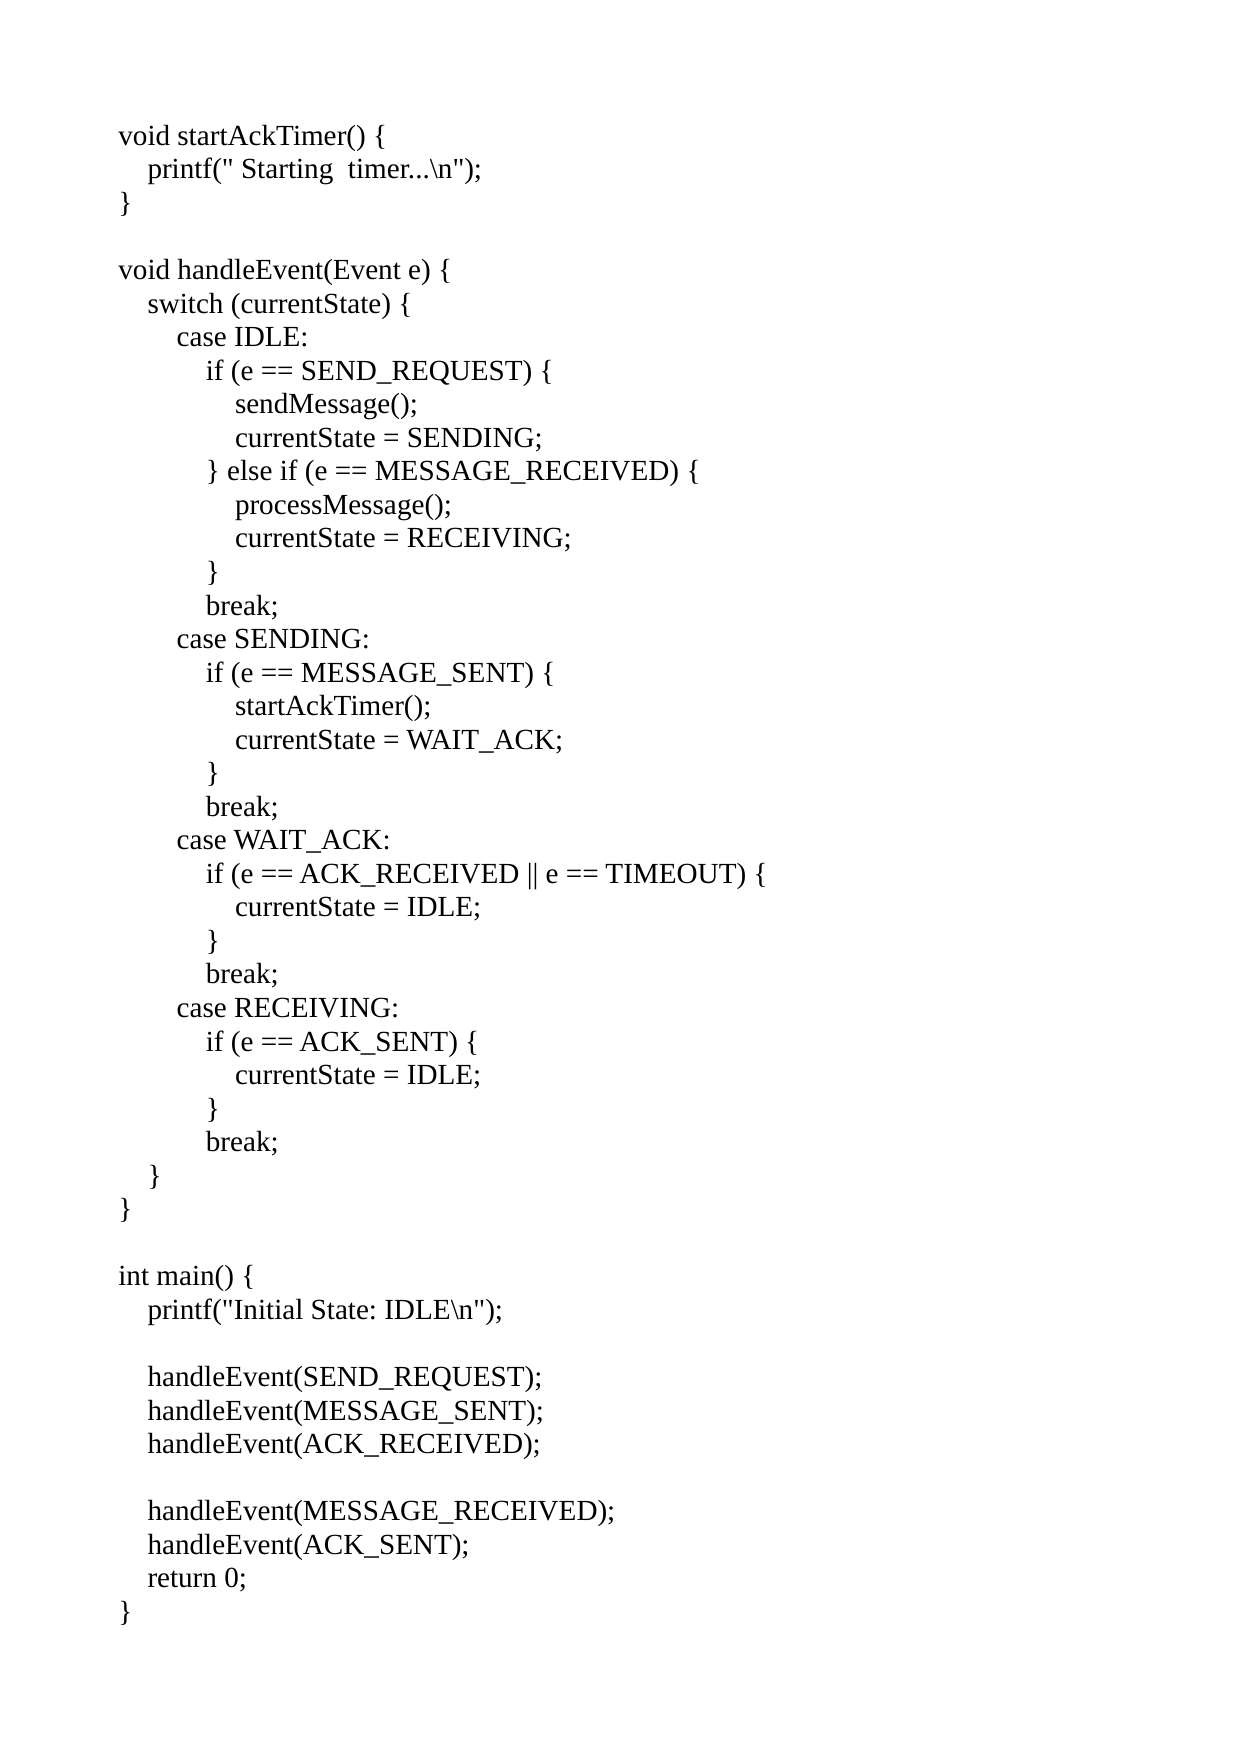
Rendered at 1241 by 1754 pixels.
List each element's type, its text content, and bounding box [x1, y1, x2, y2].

text handleEvent(ACK_RECEIVED); [118, 1426, 1122, 1460]
text } [118, 1158, 1122, 1191]
text return 0; [118, 1560, 1122, 1594]
text currentState = IDLE; [118, 1057, 1122, 1091]
text } [118, 554, 1122, 588]
text void startAckTimer() { [118, 118, 1122, 152]
text } [118, 923, 1122, 957]
text } [118, 1191, 1122, 1225]
text if (e == ACK_RECEIVED || e == TIMEOUT) { [118, 856, 1122, 889]
text handleEvent(MESSAGE_RECEIVED); [118, 1493, 1122, 1527]
text case SENDING: [118, 621, 1122, 655]
text } else if (e == MESSAGE_RECEIVED) { [118, 453, 1122, 487]
text break; [118, 1124, 1122, 1158]
text } [118, 1594, 1122, 1627]
text currentState = RECEIVING; [118, 521, 1122, 554]
text processMessage(); [118, 487, 1122, 521]
text printf(" Starting timer...\n"); [118, 152, 1122, 185]
text case WAIT_ACK: [118, 822, 1122, 856]
text void handleEvent(Event e) { [118, 252, 1122, 286]
text currentState = WAIT_ACK; [118, 722, 1122, 755]
text break; [118, 789, 1122, 822]
text handleEvent(SEND_REQUEST); [118, 1359, 1122, 1393]
text handleEvent(ACK_SENT); [118, 1527, 1122, 1560]
text handleEvent(MESSAGE_SENT); [118, 1393, 1122, 1426]
text } [118, 755, 1122, 789]
text break; [118, 957, 1122, 990]
text sendMessage(); [118, 386, 1122, 420]
text break; [118, 588, 1122, 621]
text currentState = SENDING; [118, 420, 1122, 453]
text } [118, 1091, 1122, 1124]
text case RECEIVING: [118, 990, 1122, 1024]
text if (e == ACK_SENT) { [118, 1024, 1122, 1057]
text currentState = IDLE; [118, 889, 1122, 923]
text case IDLE: [118, 319, 1122, 353]
text startAckTimer(); [118, 688, 1122, 722]
text printf("Initial State: IDLE\n"); [118, 1292, 1122, 1326]
text switch (currentState) { [118, 286, 1122, 319]
text } [118, 185, 1122, 219]
text if (e == MESSAGE_SENT) { [118, 655, 1122, 688]
text if (e == SEND_REQUEST) { [118, 353, 1122, 386]
text int main() { [118, 1258, 1122, 1292]
